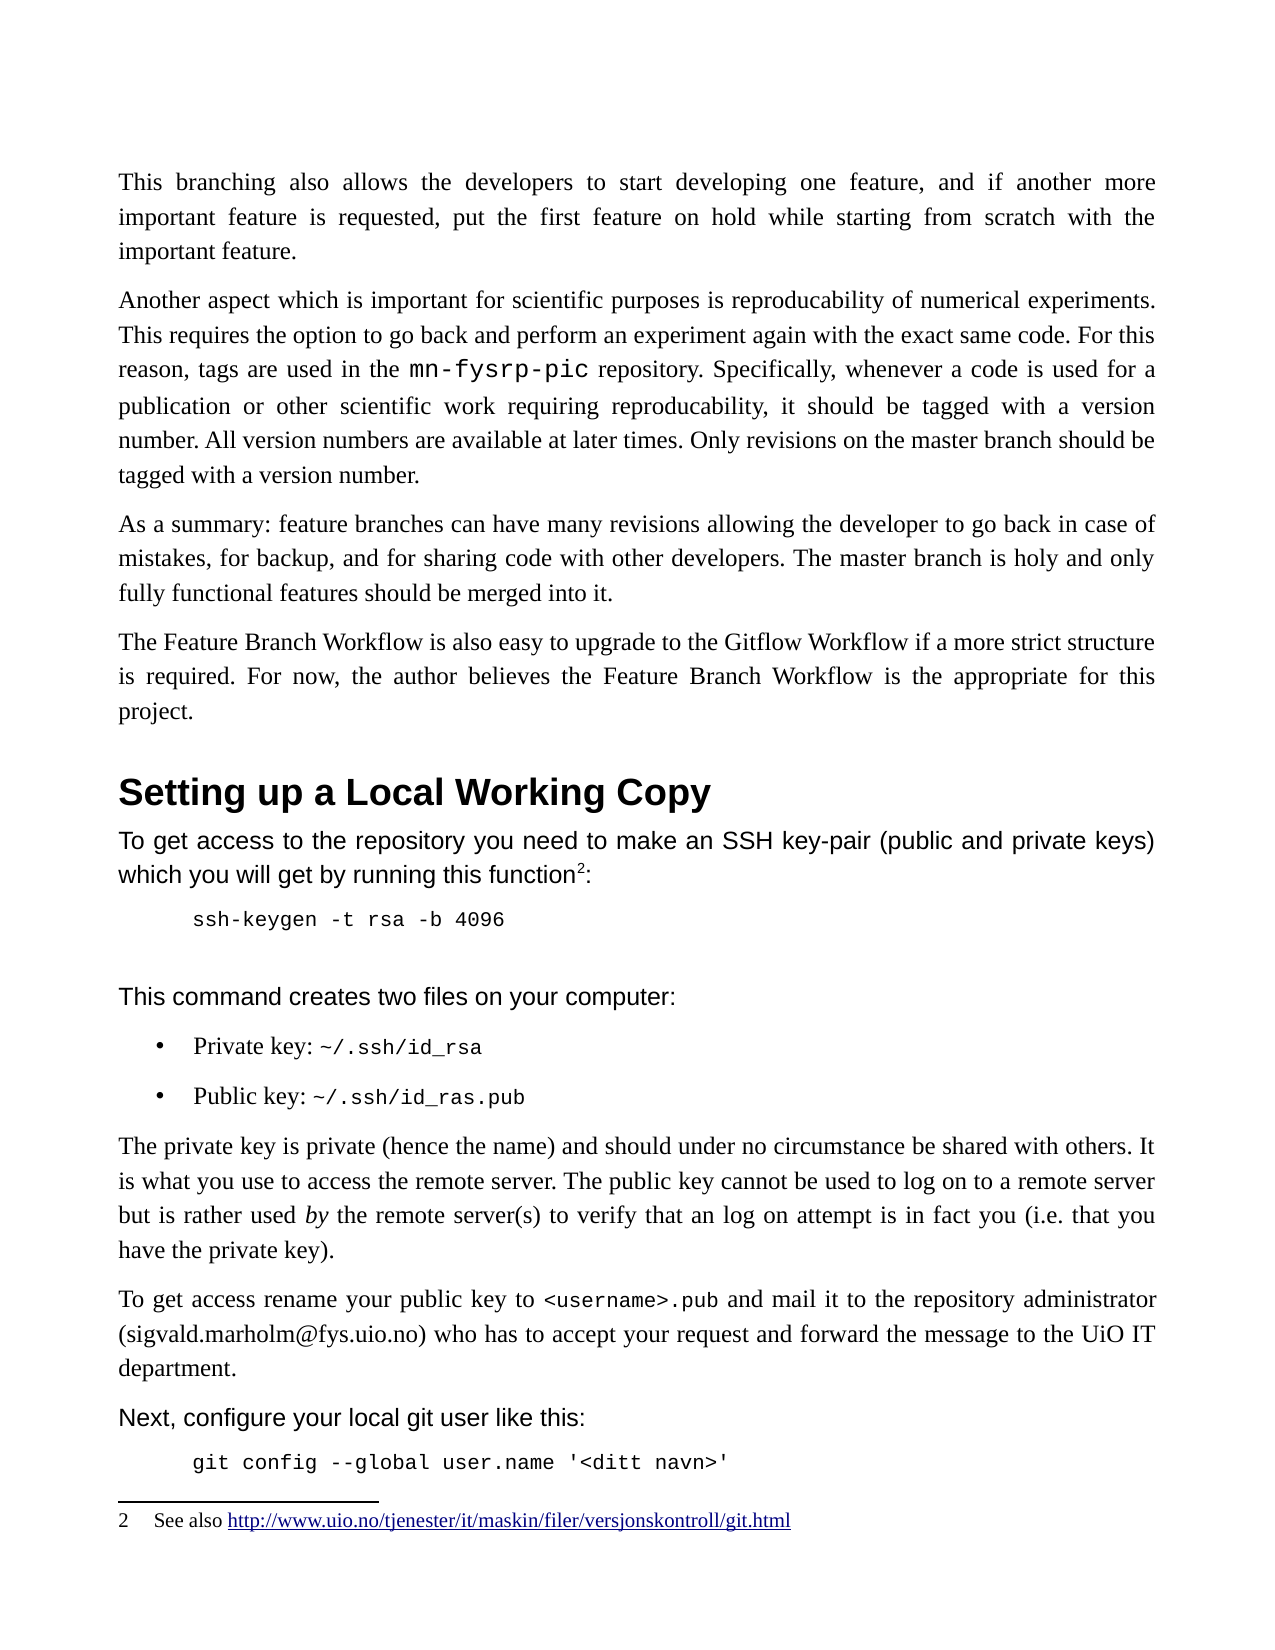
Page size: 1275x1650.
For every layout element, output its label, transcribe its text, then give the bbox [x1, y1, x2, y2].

list Private key: ~/.ssh/id_rsa [156, 1031, 1157, 1061]
text As a summary: feature branches can have many revisions allowing the developer to go back in case of mistakes, for backup, and for sharing code with other developers. The master branch is holy and only fully functional features should be merged into it. [118, 509, 1157, 606]
text This command creates two files on your computer: [118, 982, 1157, 1011]
text The private key is private (hence the name) and should under no circumstance be shared with others. It is what you use to access the remote server. The public key cannot be used to log on to a remote server but is rather used by the remote server(s) to verify that an log on attempt is in fact you (i.e. that you have the private key). [118, 1131, 1157, 1263]
text Next, configure your local git user like this: [118, 1403, 1157, 1431]
text See also http://www.uio.no/tjenester/it/maskin/filer/versjonskontroll/git.html [118, 1508, 1157, 1532]
subtitle Setting up a Local Working Copy [118, 770, 1157, 813]
text ssh-keygen -t rsa -b 4096 [192, 909, 1157, 933]
text To get access rename your public key to <username>.pub and mail it to the repository administrator (sigvald.marholm@fys.uio.no) who has to accept your request and forward the message to the UiO IT department. [118, 1284, 1157, 1382]
text git config --global user.name '<ditt navn>' [192, 1452, 1157, 1475]
list Public key: ~/.ssh/id_ras.pub [156, 1081, 1157, 1111]
text Another aspect which is important for scientific purposes is reproducability of numerical experiments. This requires the option to go back and perform an experiment again with the exact same code. For this reason, tags are used in the mn-fysrp-pic repository. Specifically, whenever a code is used for a publication or other scientific work requiring reproducability, it should be tagged with a version number. All version numbers are available at later times. Only revisions on the master branch should be tagged with a version number. [118, 285, 1157, 488]
text This branching also allows the developers to start developing one feature, and if another more important feature is requested, put the first feature on hold while starting from scratch with the important feature. [118, 167, 1157, 265]
text To get access to the repository you need to make an SSH key-pair (public and private keys) which you will get by running this function: [118, 826, 1157, 889]
text The Feature Branch Workflow is also easy to upgrade to the Gitflow Workflow if a more strict structure is required. For now, the author believes the Feature Branch Workflow is the appropriate for this project. [118, 627, 1157, 724]
